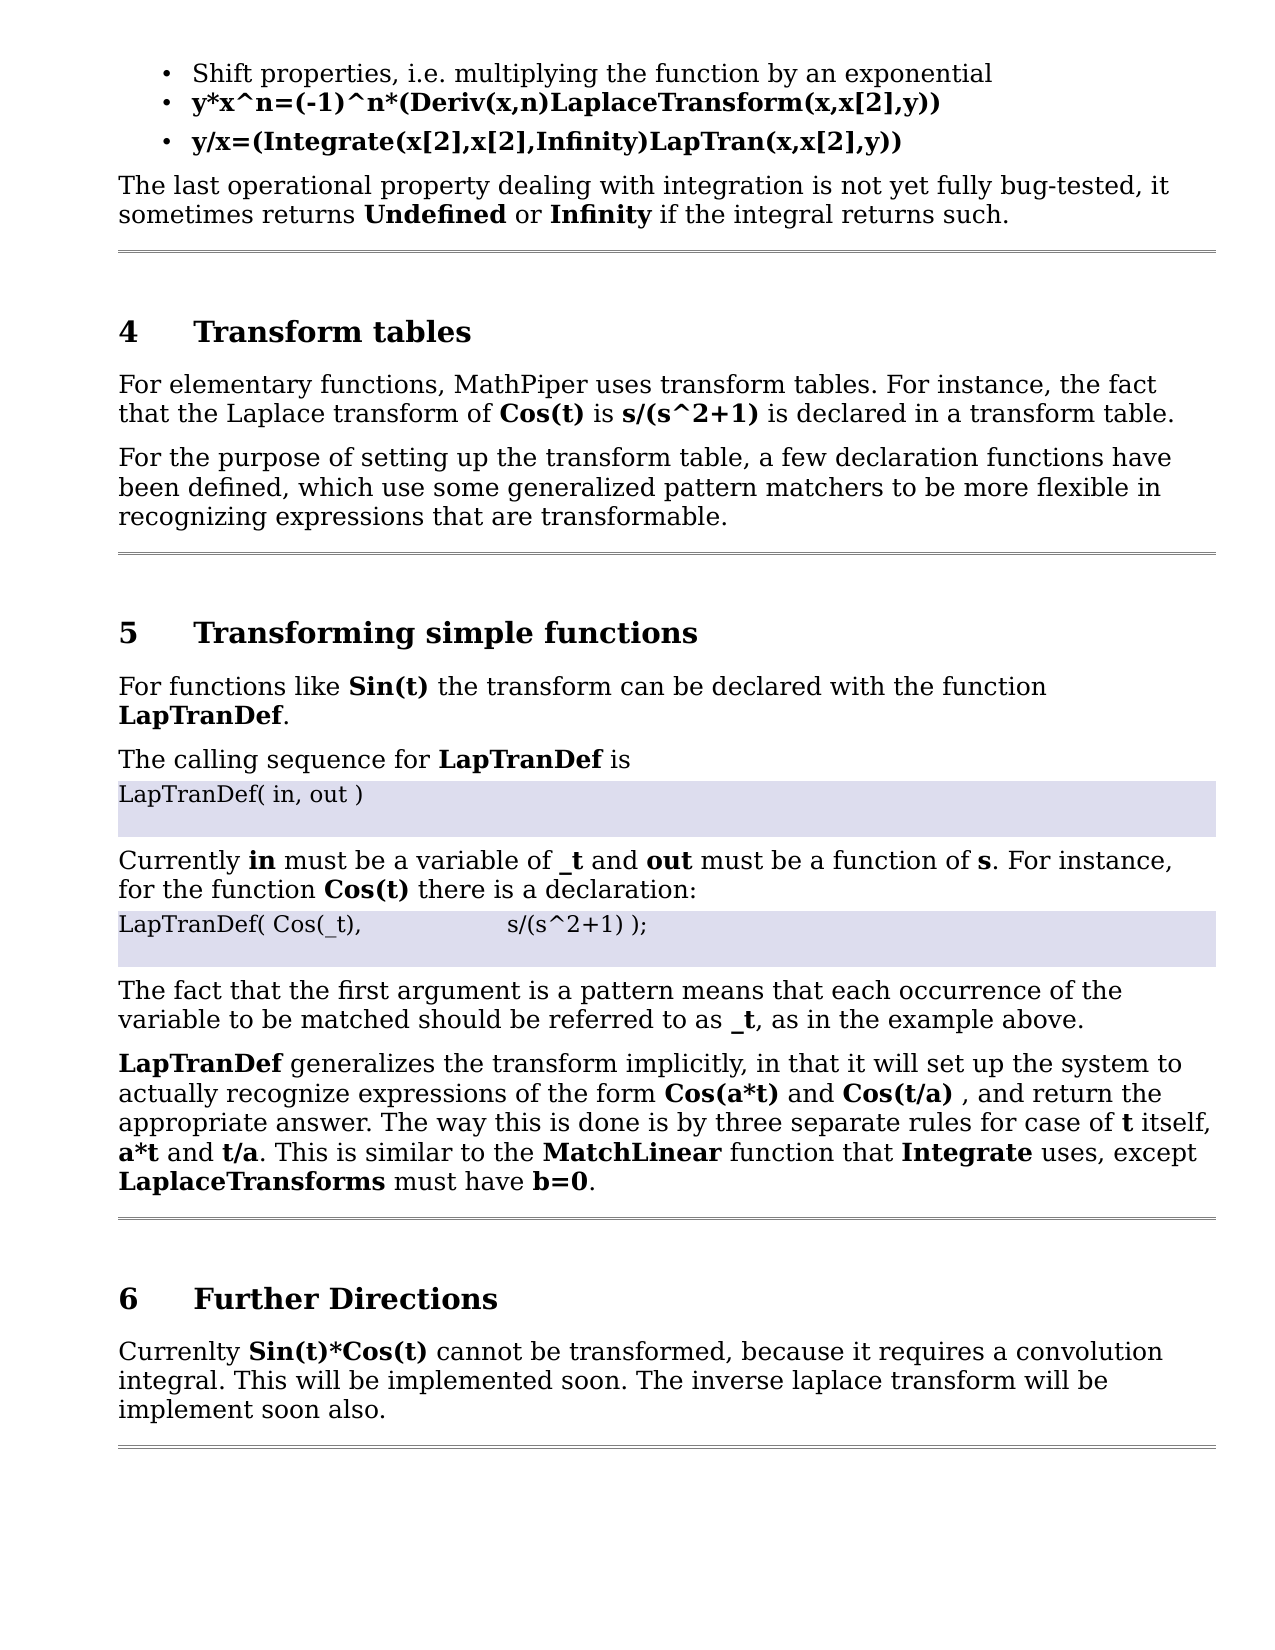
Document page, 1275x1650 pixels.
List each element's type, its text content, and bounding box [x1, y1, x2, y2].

table_header LapTranDef( in, out ) [118, 781, 1216, 837]
text Currenlty Sin(t)*Cos(t) cannot be transformed, because it requires a convolution integral. This will be implemented soon. The inverse laplace transform will be implement soon also. [118, 1337, 1216, 1425]
subtitle Transforming simple functions [118, 617, 1216, 651]
text The calling sequence for LapTranDef is [118, 746, 1216, 775]
text For functions like Sin(t) the transform can be declared with the function LapTranDef. [118, 672, 1216, 731]
list y/x=(Integrate(x[2],x[2],Infinity)LapTran(x,x[2],y)) [162, 127, 1216, 156]
list Shift properties, i.e. multiplying the function by an exponential [162, 59, 1216, 88]
text LapTranDef generalizes the transform implicitly, in that it will set up the system to actually recognize expressions of the form Cos(a*t) and Cos(t/a) , and return the appropriate answer. The way this is done is by three separate rules for case of t itself, a*t and t/a. This is similar to the MatchLinear function that Integrate uses, except LaplaceTransforms must have b=0. [118, 1049, 1216, 1196]
text The fact that the first argument is a pattern means that each occurrence of the variable to be matched should be referred to as _t, as in the example above. [118, 976, 1216, 1034]
text The last operational property dealing with integration is not yet fully bug-tested, it sometimes returns Undefined or Infinity if the integral returns such. [118, 171, 1216, 229]
text Currently in must be a variable of _t and out must be a function of s. For instance, for the function Cos(t) there is a declaration: [118, 846, 1216, 905]
subtitle Transform tables [118, 315, 1216, 349]
list y*x^n=(-1)^n*(Deriv(x,n)LaplaceTransform(x,x[2],y)) [162, 88, 1216, 118]
subtitle Further Directions [118, 1282, 1216, 1316]
text For the purpose of setting up the transform table, a few declaration functions have been defined, which use some generalized pattern matchers to be more flexible in recognizing expressions that are transformable. [118, 444, 1216, 531]
table_header LapTranDef( Cos(_t), s/(s^2+1) ); [118, 911, 1216, 967]
text For elementary functions, MathPiper uses transform tables. For instance, the fact that the Laplace transform of Cos(t) is s/(s^2+1) is declared in a transform table. [118, 370, 1216, 429]
